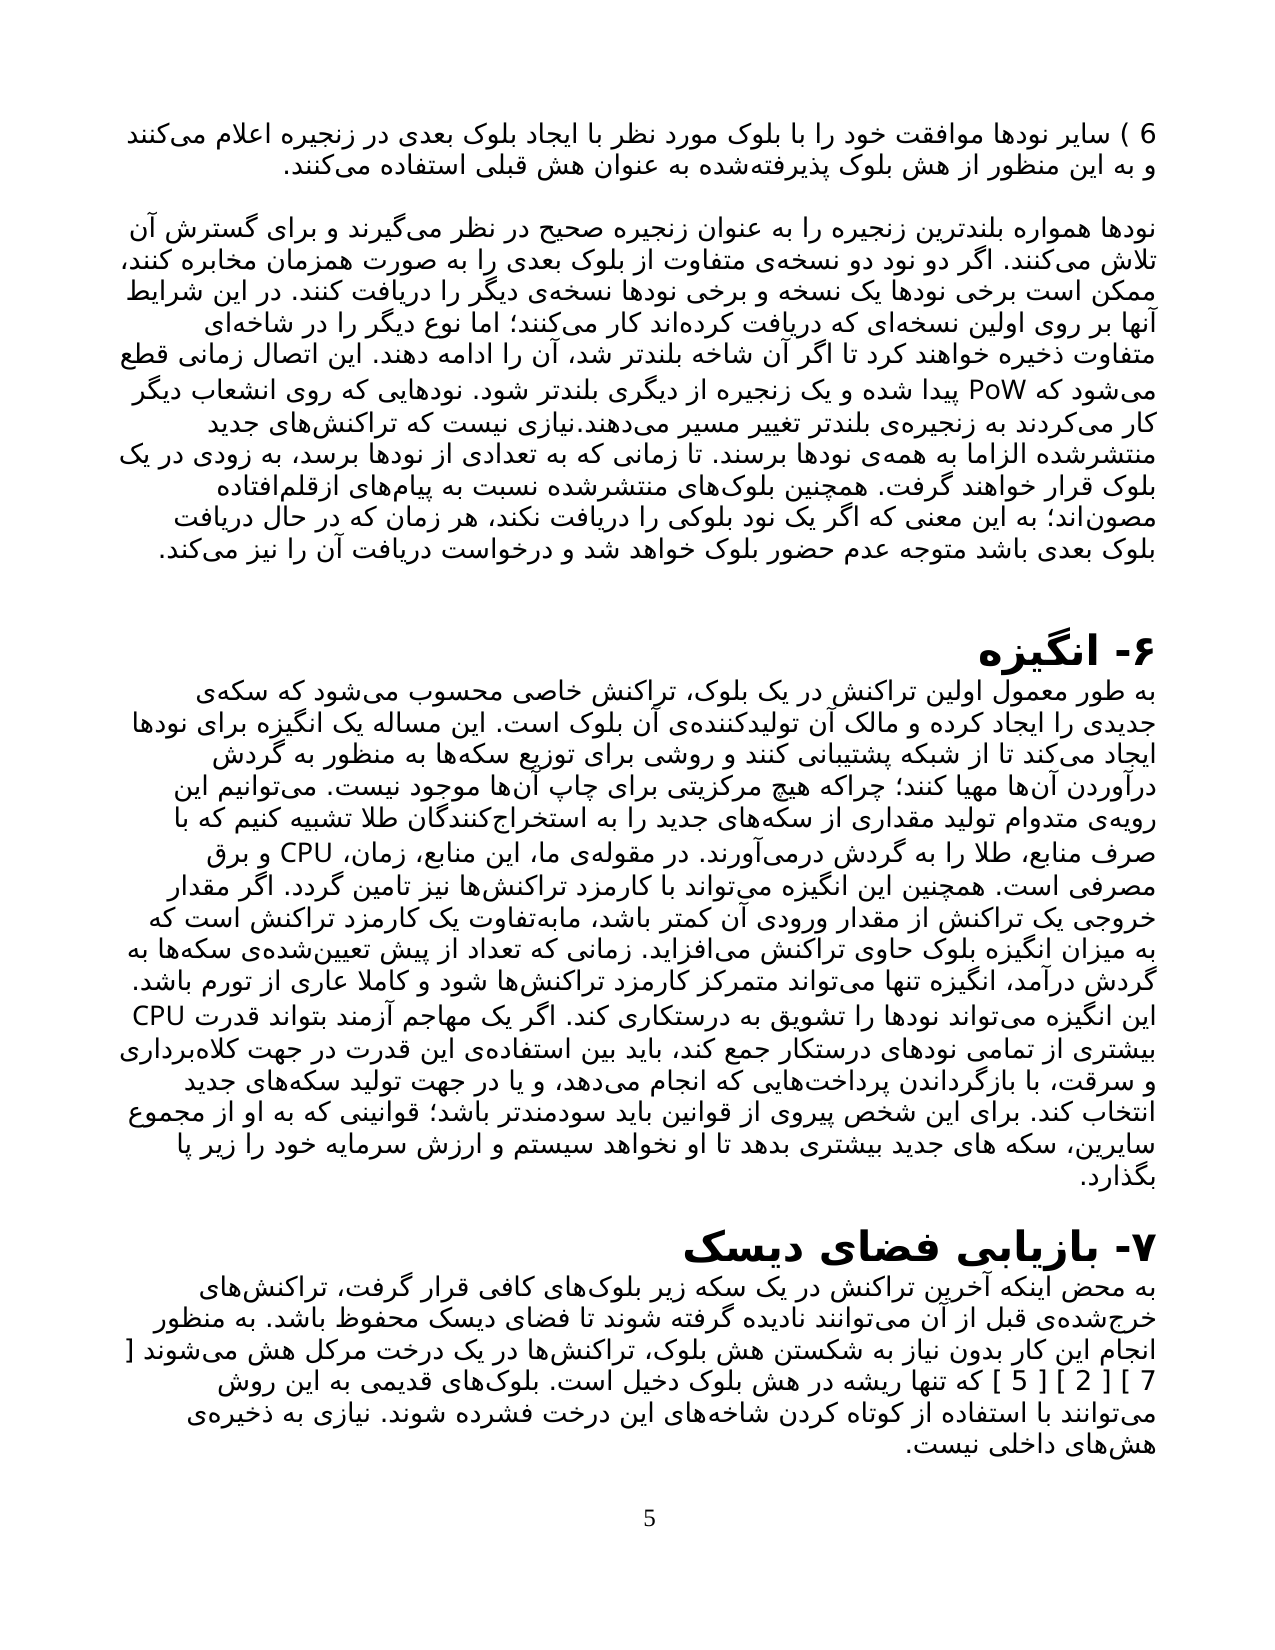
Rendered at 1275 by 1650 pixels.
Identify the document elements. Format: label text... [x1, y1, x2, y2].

text ۷- بازیابی فضای دیسک [118, 1222, 1157, 1271]
text 6 ) سایر نودها موافقت خود را با بلوک مورد نظر با ایجاد بلوک بعدی در زنجیره اعلام می‌کنند و به این منظور از هش بلوک پذیرفته‌شده به عنوان هش قبلی استفاده می‌کنند. [118, 118, 1157, 181]
text به طور معمول اولین تراکنش در یک بلوک، تراکنش خاصی محسوب می‌شود که سکه‌ی جدیدی را ایجاد کرده و مالک آن تولیدکننده‌ی آن بلوک است. این مساله یک انگیزه برای نودها ایجاد می‌کند تا از شبکه پشتیبانی کنند و روشی برای توزیع سکه‌ها به منظور به گردش درآوردن آن‌ها مهیا کنند؛ چراکه هیچ مرکزیتی برای چاپ آن‌ها موجود نیست. می‌توانیم این رویه‌ی متدوام تولید مقداری از سکه‌های جدید را به استخراج‌کنندگان طلا تشبیه کنیم که با صرف منابع، طلا را به گردش درمی‌آورند. در مقوله‌ی ما، این منابع، زمان، CPU و برق مصرفی است. همچنین این انگیزه می‌تواند با کارمزد تراکنش‌ها نیز تامین گردد. اگر مقدار خروجی یک تراکنش از مقدار ورودی آن کمتر باشد، مابه‌تفاوت یک کارمزد تراکنش است که به میزان انگیزه بلوک حاوی تراکنش می‌افزاید. زمانی که تعداد از پیش تعیین‌شده‌ی سکه‌ها به گردش درآمد، انگیزه تنها می‌تواند متمرکز کارمزد تراکنش‌ها شود و کاملا عاری از تورم باشد. این انگیزه می‌تواند نودها را تشویق به درستکاری کند. اگر یک مهاجم آزمند بتواند قدرت CPU بیشتری از تمامی نودهای درستکار جمع کند، باید بین استفاده‌ی این قدرت در جهت کلاه‌برداری و سرقت، با بازگرداندن پرداخت‌هایی که انجام می‌دهد، و یا در جهت تولید سکه‌های جدید انتخاب کند. برای این شخص پیروی از قوانین باید سودمندتر باشد؛ قوانینی که به او از مجموع سایرین، سکه های جدید بیشتری بدهد تا او نخواهد سیستم و ارزش سرمایه خود را زیر پا بگذارد. [118, 676, 1157, 1191]
text به محض اینکه آخرین تراکنش در یک سکه زیر بلوک‌های کافی قرار گرفت، تراکنش‌های خرج‌شده‌ی قبل از آن می‌توانند نادیده گرفته شوند تا فضای دیسک محفوظ باشد. به منظور انجام این کار بدون نیاز به شکستن هش بلوک، تراکنش‌ها در یک درخت مرکل هش می‌شوند [ 7 ] [ 2 ] [ 5 ] که تنها ریشه در هش بلوک دخیل است. بلوک‌های قدیمی به این روش می‌توانند با استفاده از کوتاه کردن شاخه‌های این درخت فشرده شوند. نیازی به ذخیره‌ی هش‌های داخلی نیست. [118, 1271, 1157, 1460]
text ۶- انگیزه [118, 627, 1157, 676]
text نودها همواره بلندترین زنجیره را به عنوان زنجیره صحیح در نظر می‌گیرند و برای گسترش آن تلاش می‌کنند. اگر دو نود دو نسخه‌ی متفاوت از بلوک بعدی را به صورت همزمان مخابره کنند، ممکن است برخی نودها یک نسخه و برخی نودها نسخه‌ی دیگر را دریافت کنند. در این شرایط آنها بر روی اولین نسخه‌ای که دریافت کرده‌اند کار می‌کنند؛ اما نوع دیگر را در شاخه‌ای متفاوت ذخیره خواهند کرد تا اگر آن شاخه بلندتر شد، آن را ادامه دهند. این اتصال زمانی قطع می‌شود که PoW پیدا شده و یک زنجیره از دیگری بلندتر شود. نودهایی که روی انشعاب دیگر کار می‌کردند به زنجیره‌ی بلندتر تغییر مسیر می‌دهند.نیازی نیست که تراکنش‌های جدید منتشرشده الزاما به همه‌ی نودها برسند. تا زمانی که به تعدادی از نودها برسد، به زودی در یک بلوک قرار خواهند گرفت. همچنین بلوک‌های منتشرشده نسبت به پیام‌های ازقلم‌افتاده مصون‌اند؛ به این معنی که اگر یک نود بلوکی را دریافت نکند، هر زمان که در حال دریافت بلوک بعدی باشد متوجه عدم حضور بلوک خواهد شد و درخواست دریافت آن را نیز می‌کند. [118, 212, 1157, 565]
